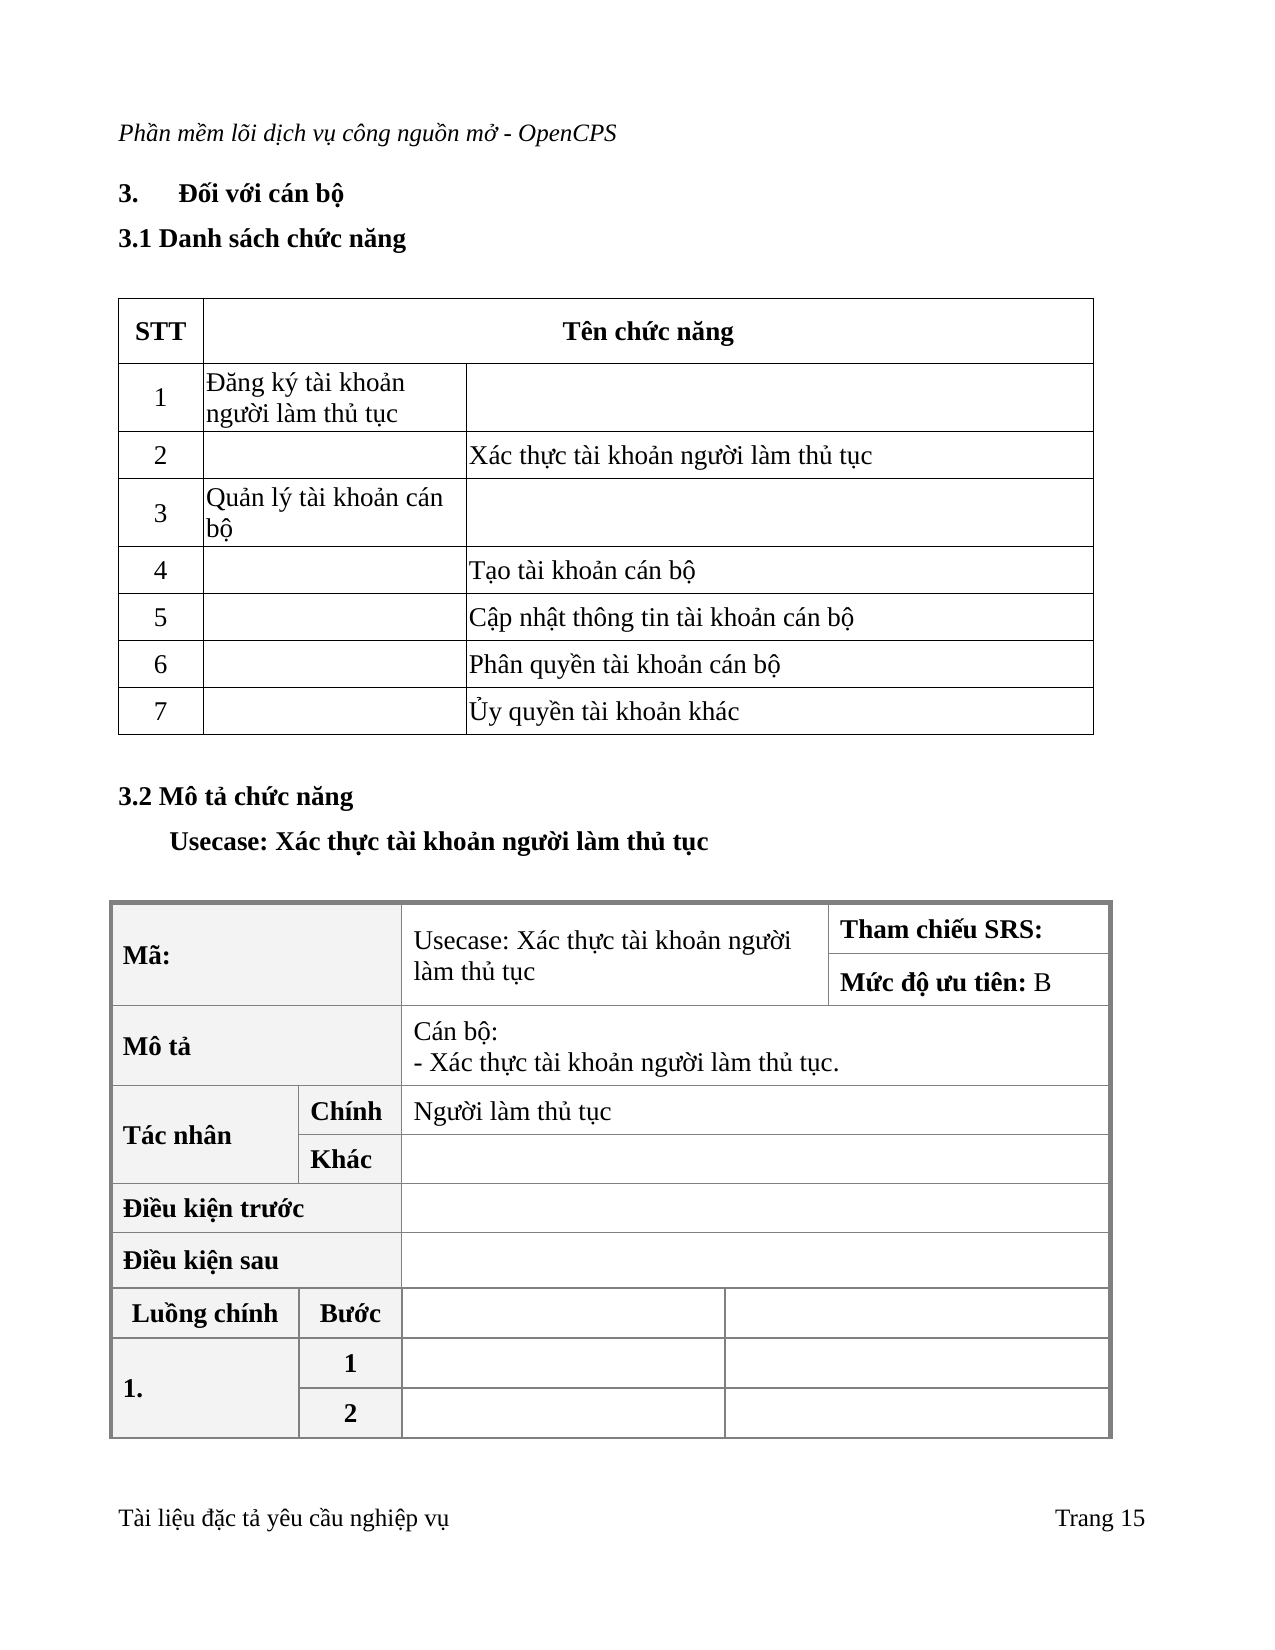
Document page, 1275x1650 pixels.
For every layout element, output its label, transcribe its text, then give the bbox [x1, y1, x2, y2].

subtitle Đối với cán bộ [118, 177, 1157, 208]
table_cell [403, 1389, 724, 1437]
table_cell 1 [300, 1339, 401, 1387]
table_cell Tác nhân [113, 1086, 298, 1183]
table_cell [204, 594, 466, 640]
table_cell [402, 1233, 1108, 1287]
table_cell 2 [119, 432, 203, 478]
table_cell 4 [119, 547, 203, 593]
table_header Tên chức năng [204, 299, 1093, 363]
table_cell [403, 1339, 724, 1387]
table_cell [204, 641, 466, 687]
table_cell Đăng ký tài khoản người làm thủ tục [204, 364, 466, 431]
table_cell 1 [119, 364, 203, 431]
table_cell [204, 688, 466, 734]
subtitle Usecase: Xác thực tài khoản người làm thủ tục [169, 825, 1157, 857]
table_cell [726, 1339, 1108, 1387]
subtitle 3.1 Danh sách chức năng [118, 223, 1157, 254]
table_cell [726, 1289, 1108, 1337]
table_cell Xác thực tài khoản người làm thủ tục [467, 432, 1093, 478]
table_cell Tạo tài khoản cán bộ [467, 547, 1093, 593]
table_cell [467, 479, 1093, 546]
table_header Tham chiếu SRS: [829, 905, 1108, 953]
table_cell Cán bộ: - Xác thực tài khoản người làm thủ tục. [402, 1006, 1108, 1085]
table_cell [726, 1389, 1108, 1437]
table_cell 1. [113, 1339, 298, 1437]
table_cell 5 [119, 594, 203, 640]
table_cell 7 [119, 688, 203, 734]
table_cell Mức độ ưu tiên: B [829, 954, 1108, 1005]
subtitle 3.2 Mô tả chức năng [118, 780, 1157, 811]
table_cell 2 [300, 1389, 401, 1437]
table_cell [403, 1289, 724, 1337]
table_cell Chính [299, 1086, 401, 1134]
table_cell [204, 547, 466, 593]
table_cell Khác [299, 1135, 401, 1183]
table_cell [402, 1184, 1108, 1232]
table_cell 3 [119, 479, 203, 546]
table_header Mã: [113, 905, 401, 1005]
table_cell Luồng chính [113, 1289, 298, 1337]
table_header STT [119, 299, 203, 363]
table_cell Ủy quyền tài khoản khác [467, 688, 1093, 734]
table_header Usecase: Xác thực tài khoản người làm thủ tục [402, 905, 828, 1005]
table_cell [402, 1135, 1108, 1183]
table_cell Cập nhật thông tin tài khoản cán bộ [467, 594, 1093, 640]
table_cell Điều kiện sau [113, 1233, 401, 1287]
table_cell Mô tả [113, 1006, 401, 1085]
table_cell Người làm thủ tục [402, 1086, 1108, 1134]
table_cell Điều kiện trước [113, 1184, 401, 1232]
table_cell Phân quyền tài khoản cán bộ [467, 641, 1093, 687]
table_cell [467, 364, 1093, 431]
table_cell Bước [300, 1289, 401, 1337]
table_cell 6 [119, 641, 203, 687]
table_cell [204, 432, 466, 478]
table_cell Quản lý tài khoản cán bộ [204, 479, 466, 546]
